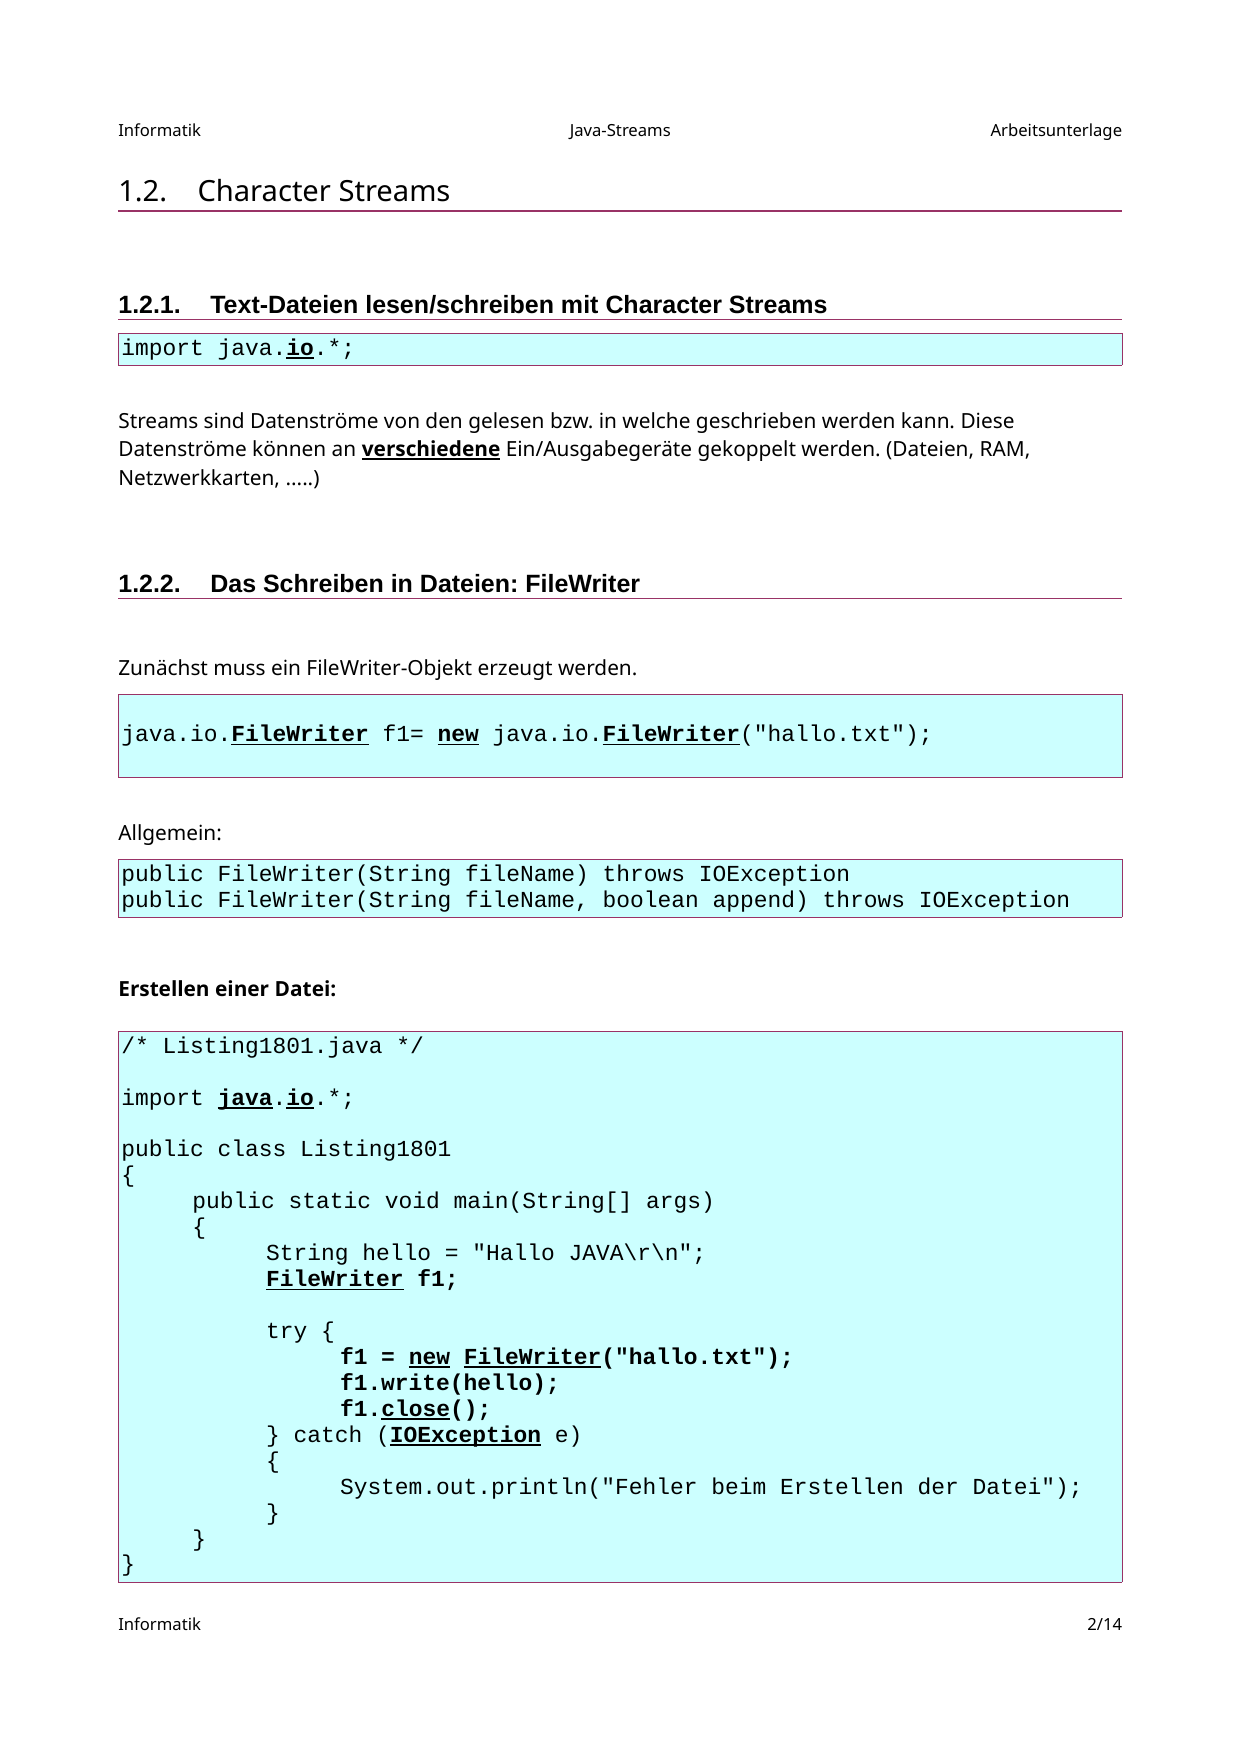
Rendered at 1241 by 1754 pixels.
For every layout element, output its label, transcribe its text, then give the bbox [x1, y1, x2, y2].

subtitle Das Schreiben in Dateien: FileWriter [118, 569, 1122, 598]
text java.io.FileWriter f1= new java.io.FileWriter("hallo.txt"); [119, 719, 1122, 746]
text Allgemein: [118, 818, 1122, 847]
text import java.io.*; [119, 334, 1122, 365]
text /* Listing1801.java */ import java.io.*; public class Listing1801 { public static void main(String[] args) { String hello = "Hallo JAVA\r\n"; FileWriter f1; try { f1 = new FileWriter("hallo.txt"); f1.write(hello); f1.close(); [119, 1032, 1122, 1420]
subtitle Character Streams [118, 170, 1122, 210]
text { System.out.println("Fehler beim Erstellen der Datei"); } } } [119, 1446, 1122, 1582]
text public FileWriter(String fileName) throws IOException public FileWriter(String fileName, boolean append) throws IOException [119, 860, 1122, 917]
subtitle Text-Dateien lesen/schreiben mit Character Streams [118, 291, 1122, 319]
text Erstellen einer Datei: [118, 974, 1122, 1003]
text Zunächst muss ein FileWriter-Objekt erzeugt werden. [118, 653, 1122, 681]
text } catch (IOException e) [119, 1420, 1122, 1446]
text Streams sind Datenströme von den gelesen bzw. in welche geschrieben werden kann. Diese Datenströme können an verschiedene Ein/Ausgabegeräte gekoppelt werden. (Dateien, RAM, Netzwerkkarten, .....) [118, 406, 1122, 491]
